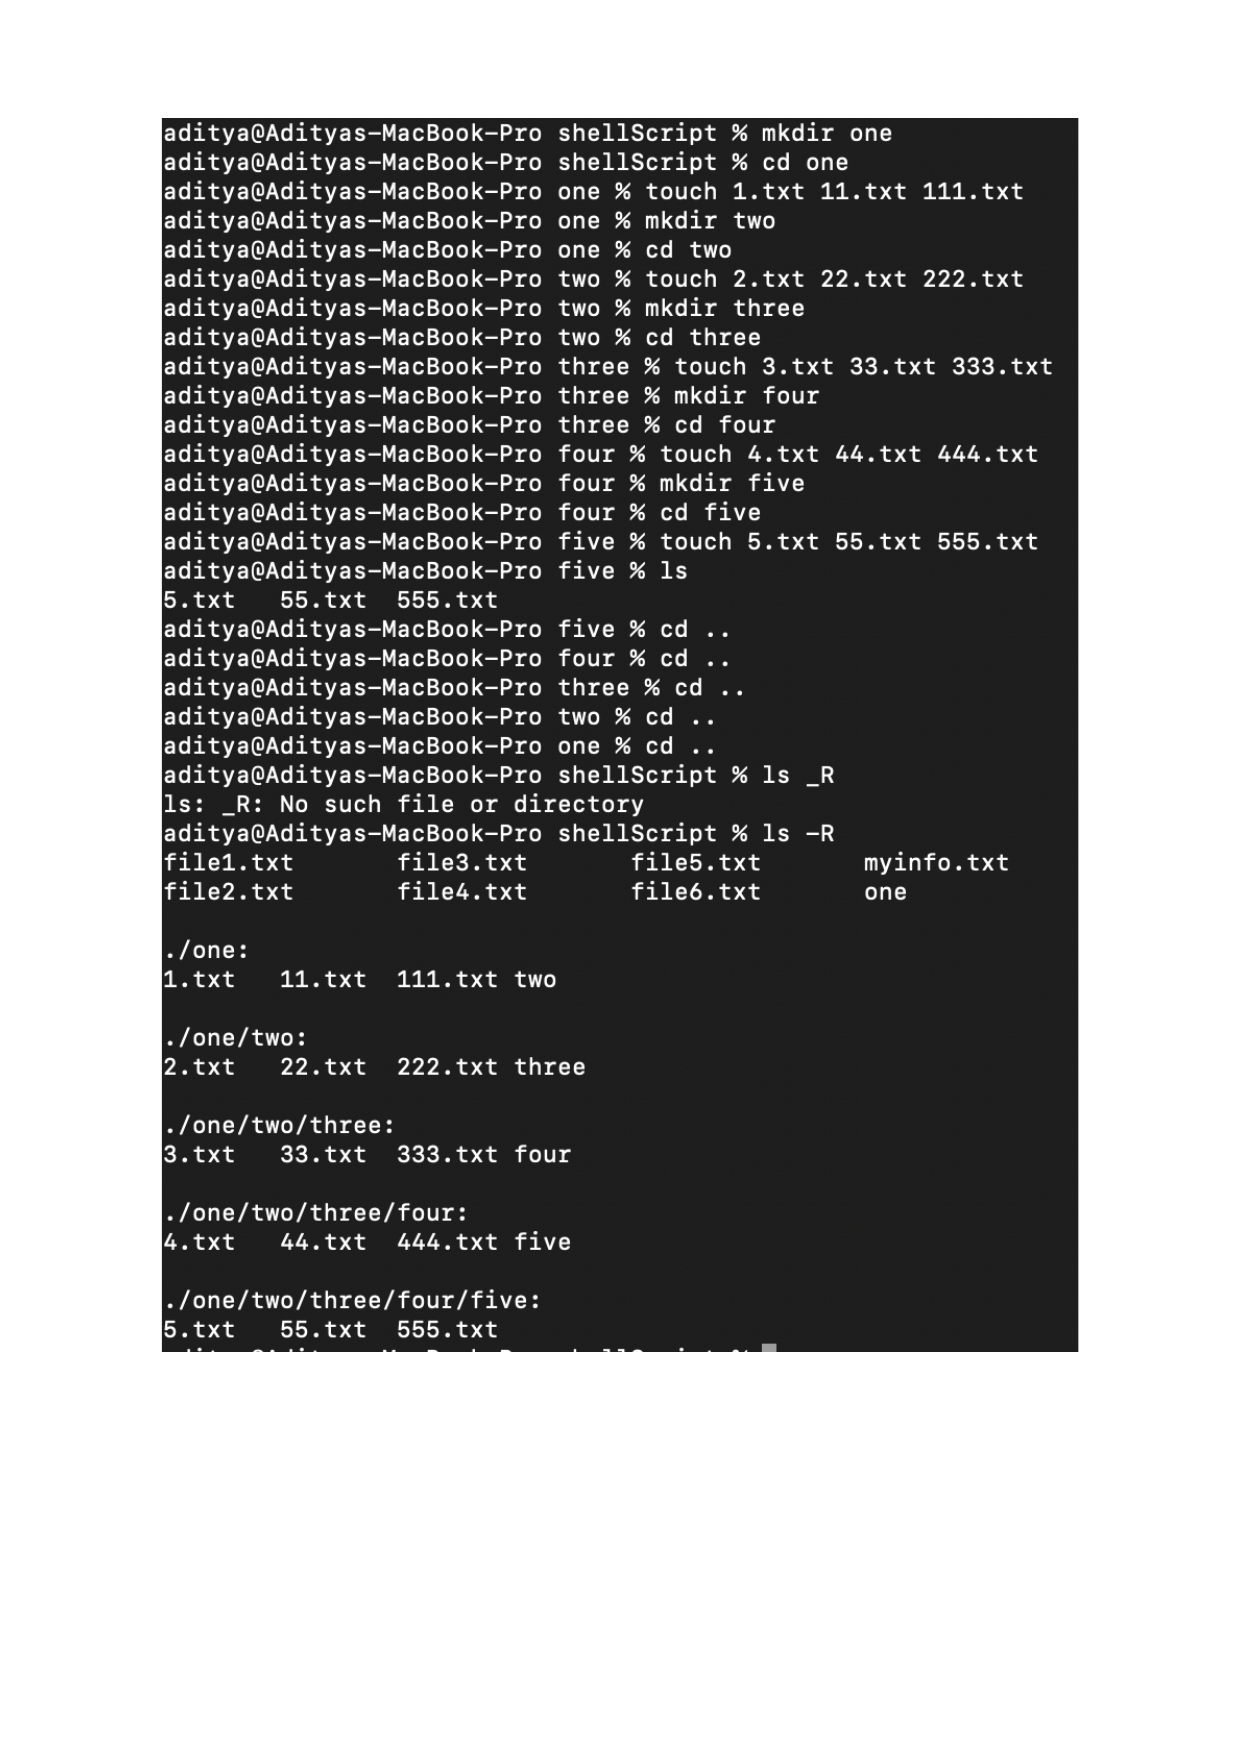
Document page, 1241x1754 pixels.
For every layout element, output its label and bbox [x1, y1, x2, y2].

picture [161, 118, 1079, 1352]
